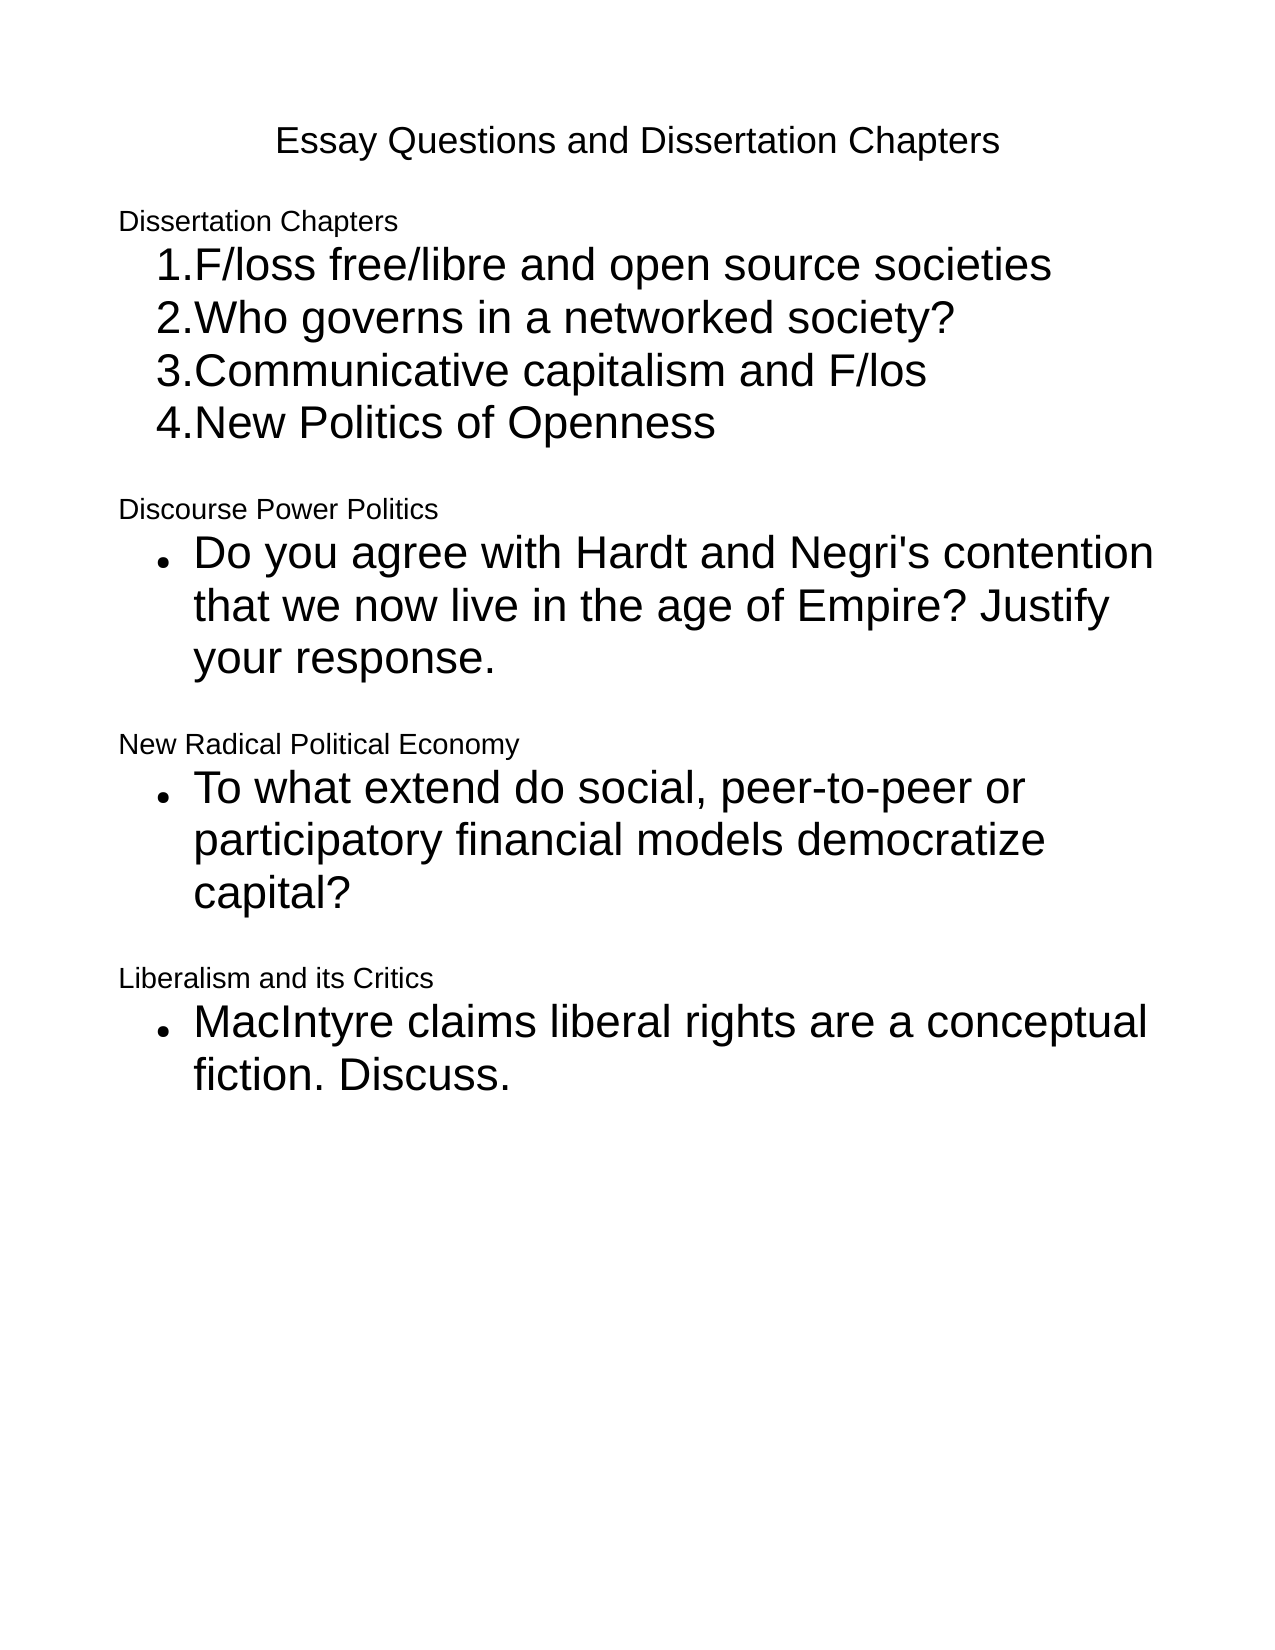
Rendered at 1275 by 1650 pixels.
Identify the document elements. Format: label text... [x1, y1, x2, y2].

text Discourse Power Politics [118, 492, 1157, 525]
text Dissertation Chapters [118, 204, 1157, 238]
text Liberalism and its Critics [118, 961, 1157, 995]
list Do you agree with Hardt and Negri's contention that we now live in the age of Empire? Justify your response. [156, 525, 1157, 683]
list Who governs in a networked society? [156, 291, 1157, 343]
list New Politics of Openness [156, 396, 1157, 449]
text New Radical Political Economy [118, 727, 1157, 760]
text Essay Questions and Dissertation Chapters [118, 118, 1157, 161]
list To what extend do social, peer-to-peer or participatory financial models democratize capital? [156, 760, 1157, 918]
list Communicative capitalism and F/los [156, 343, 1157, 396]
list MacIntyre claims liberal rights are a conceptual fiction. Discuss. [156, 995, 1157, 1100]
list F/loss free/libre and open source societies [156, 238, 1157, 291]
